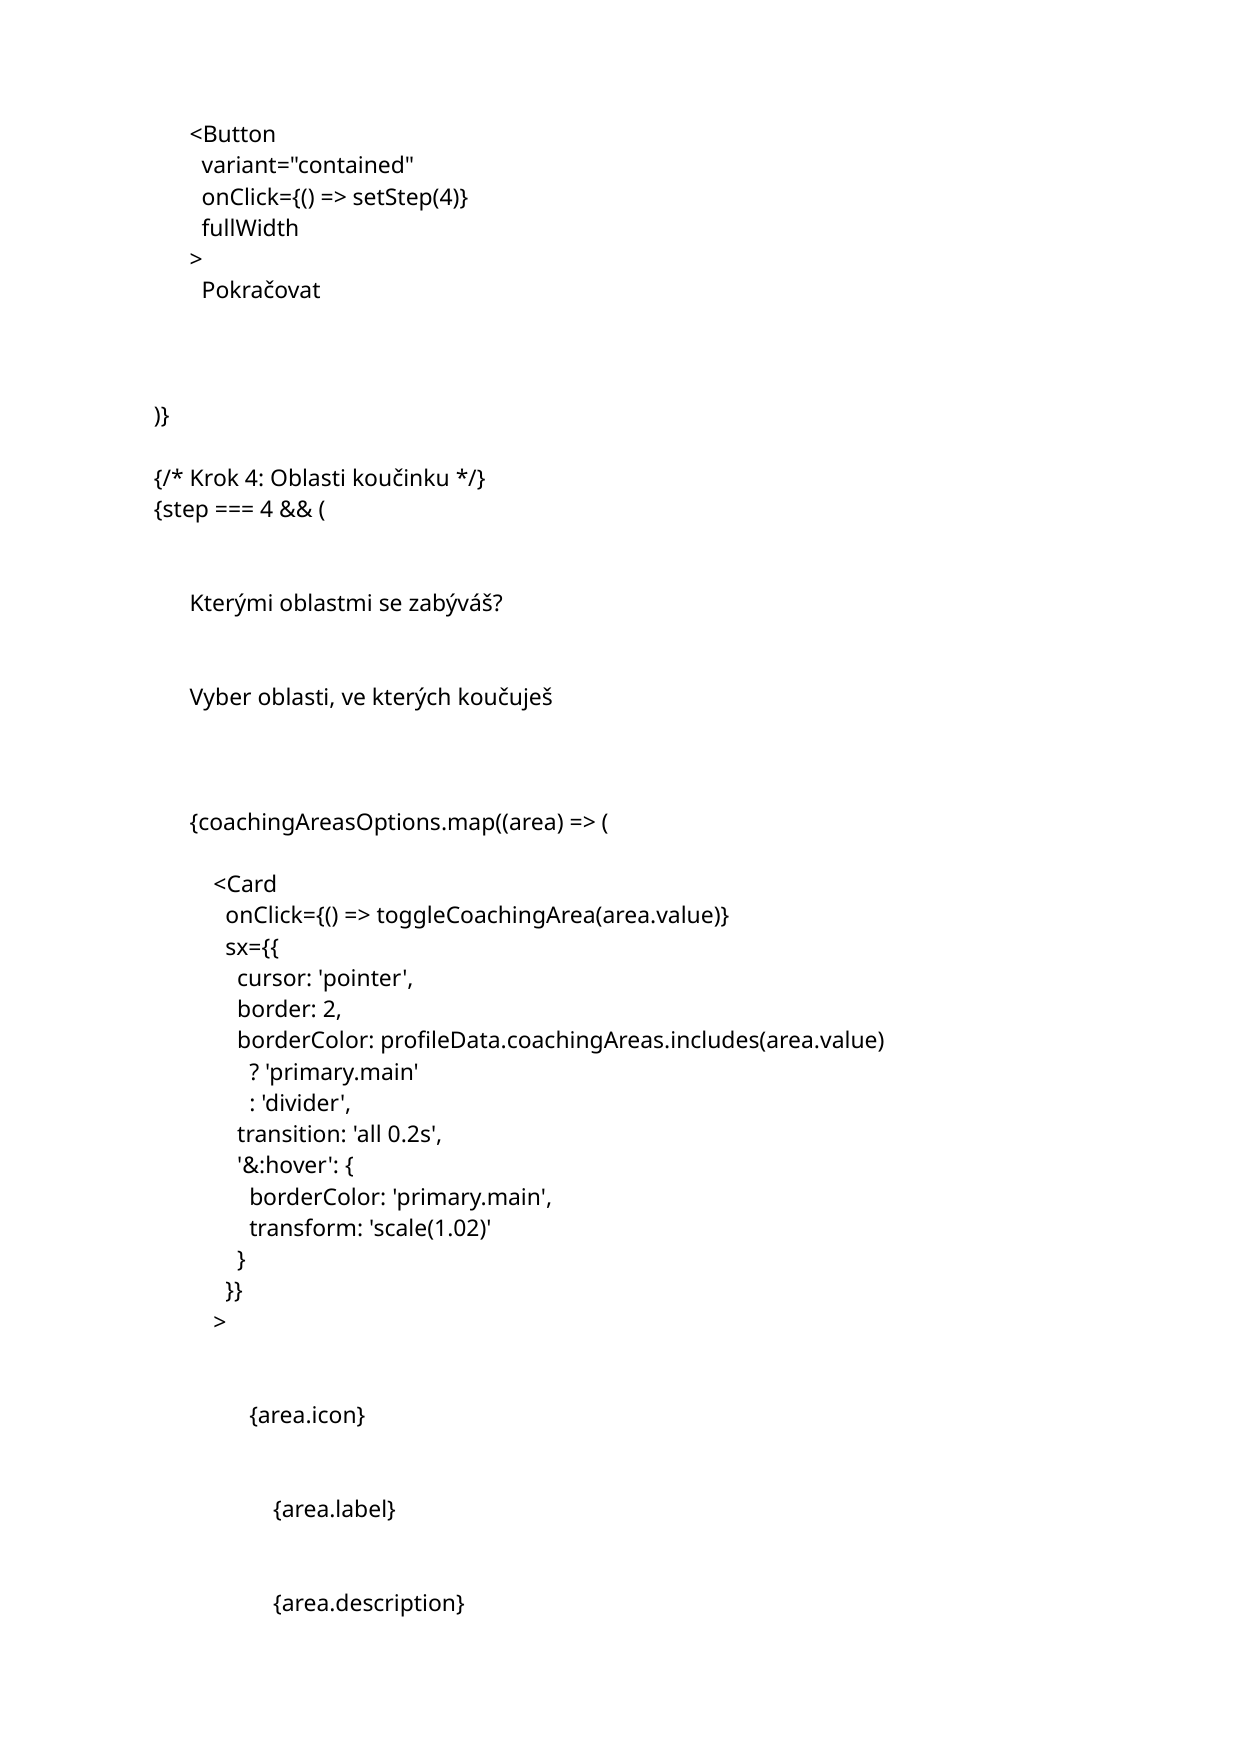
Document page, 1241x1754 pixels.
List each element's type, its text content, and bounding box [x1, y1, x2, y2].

text onClick={() => toggleCoachingArea(area.value)} [118, 899, 1122, 931]
text : 'divider', [118, 1087, 1122, 1118]
text {step === 4 && ( [118, 493, 1122, 524]
text border: 2, [118, 993, 1122, 1024]
text Vyber oblasti, ve kterých koučuješ [118, 681, 1122, 712]
text }} [118, 1274, 1122, 1306]
text fullWidth [118, 212, 1122, 243]
text {/* Krok 4: Oblasti koučinku */} [118, 462, 1122, 493]
text Pokračovat [118, 274, 1122, 306]
text variant="contained" [118, 149, 1122, 181]
text <Button [118, 118, 1122, 149]
text } [118, 1243, 1122, 1274]
text '&:hover': { [118, 1149, 1122, 1181]
text <Card [118, 868, 1122, 899]
text onClick={() => setStep(4)} [118, 181, 1122, 212]
text > [118, 243, 1122, 274]
text {area.label} [118, 1493, 1122, 1524]
text > [118, 1306, 1122, 1337]
text ? 'primary.main' [118, 1056, 1122, 1087]
text borderColor: 'primary.main', [118, 1181, 1122, 1212]
text transition: 'all 0.2s', [118, 1118, 1122, 1149]
text {coachingAreasOptions.map((area) => ( [118, 806, 1122, 837]
text transform: 'scale(1.02)' [118, 1212, 1122, 1243]
text {area.description} [118, 1587, 1122, 1618]
text sx={{ [118, 931, 1122, 962]
text Kterými oblastmi se zabýváš? [118, 587, 1122, 618]
text )} [118, 399, 1122, 431]
text borderColor: profileData.coachingAreas.includes(area.value) [118, 1024, 1122, 1056]
text {area.icon} [118, 1399, 1122, 1431]
text cursor: 'pointer', [118, 962, 1122, 993]
